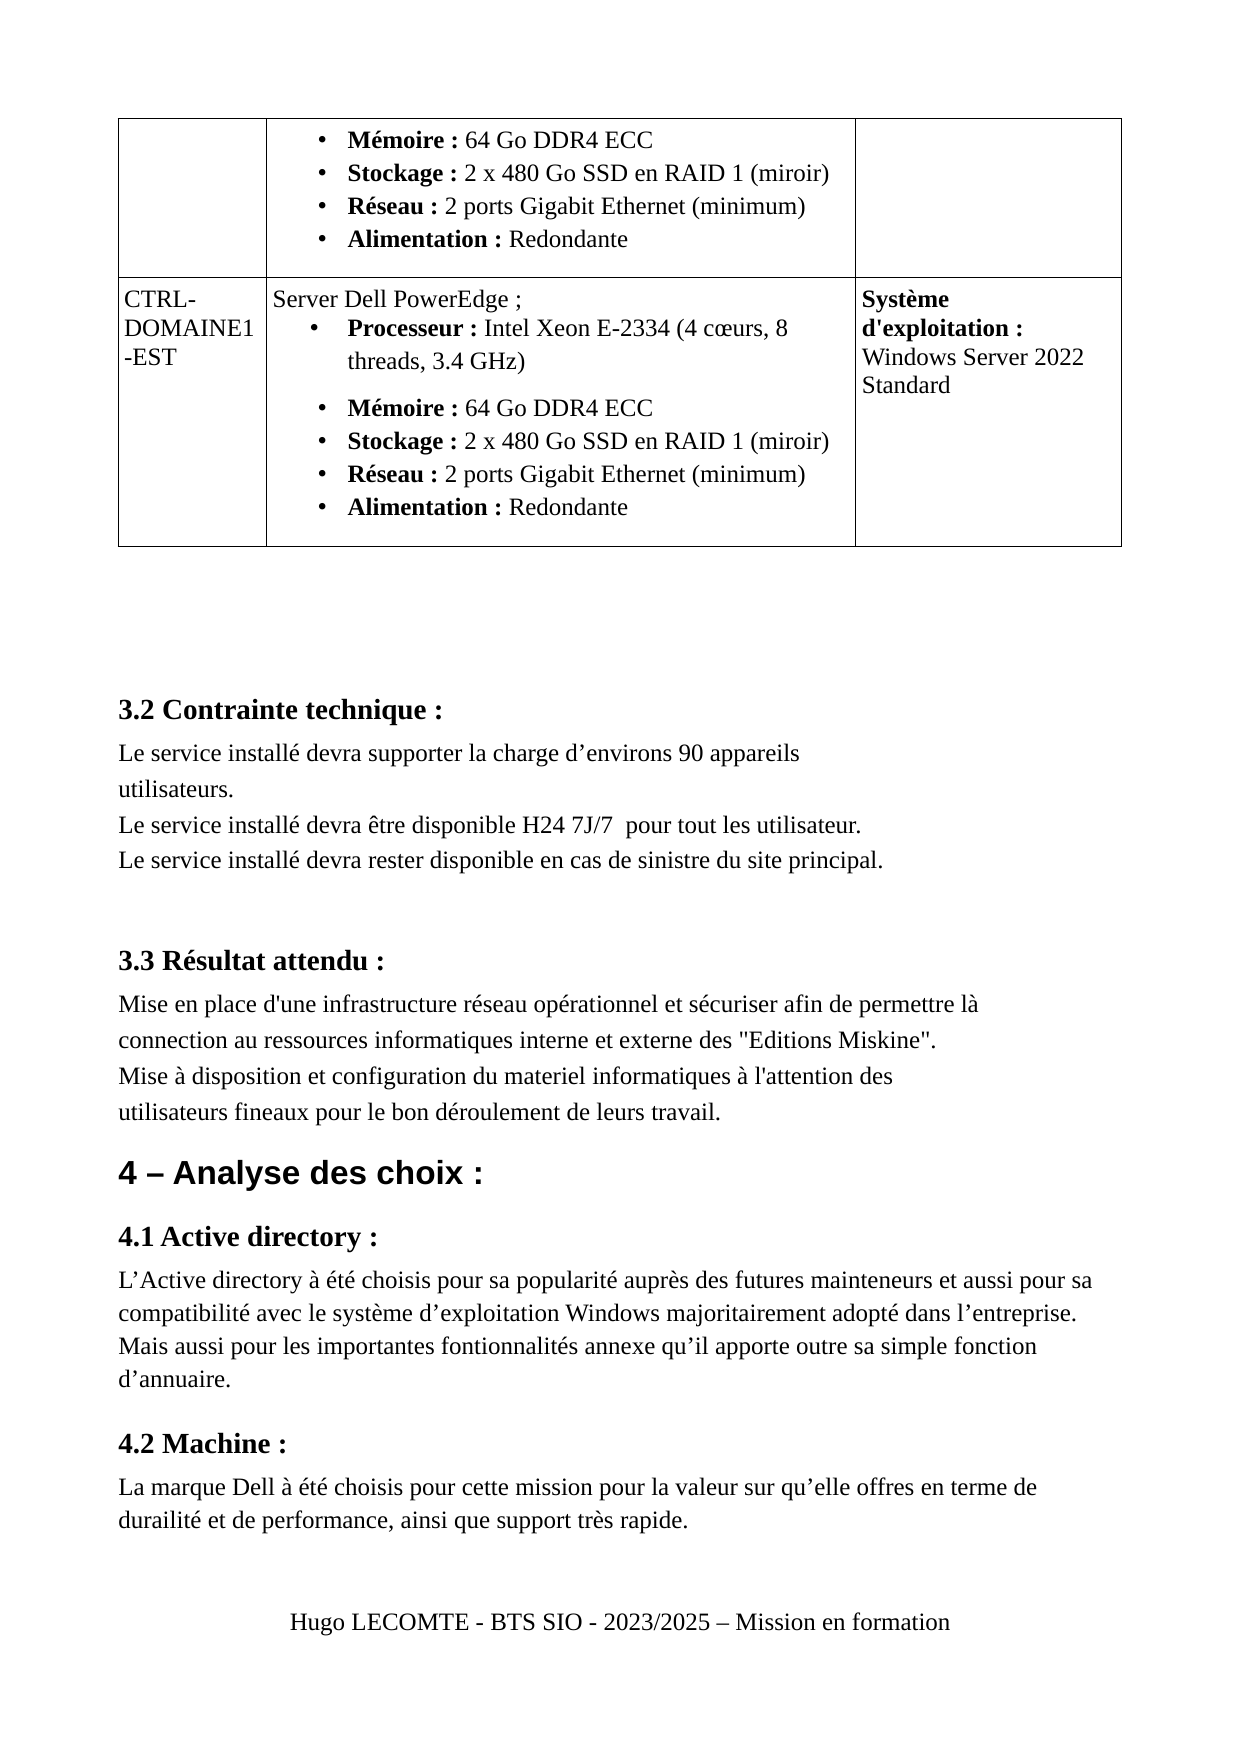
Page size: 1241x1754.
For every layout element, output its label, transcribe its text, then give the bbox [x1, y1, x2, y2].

subtitle 3.3 Résultat attendu : [118, 943, 1122, 977]
table_cell Système d'exploitation : Windows Server 2022 Standard [856, 278, 1121, 546]
subtitle 4 – Analyse des choix : [118, 1153, 1122, 1192]
table_cell CTRL-DOMAINE1-EST [119, 278, 266, 546]
text utilisateurs fineaux pour le bon déroulement de leurs travail. [118, 1097, 1122, 1126]
table_cell Server Dell PowerEdge ; Processeur : Intel Xeon E-2334 (4 cœurs, 8 threads, 3.4 GHz) Mémoire : 64 Go DDR4 ECC Stockage : 2 x 480 Go SSD en RAID 1 (miroir) Réseau : 2 ports Gigabit Ethernet (minimum) Alimentation : Redondante [267, 119, 855, 277]
subtitle 4.2 Machine : [118, 1426, 1122, 1460]
table_cell [119, 119, 266, 277]
text La marque Dell à été choisis pour cette mission pour la valeur sur qu’elle offres en terme de durailité et de performance, ainsi que support très rapide. [118, 1472, 1122, 1534]
text Le service installé devra supporter la charge d’environs 90 appareils [118, 738, 1122, 767]
text L’Active directory à été choisis pour sa popularité auprès des futures mainteneurs et aussi pour sa compatibilité avec le système d’exploitation Windows majoritairement adopté dans l’entreprise. Mais aussi pour les importantes fontionnalités annexe qu’il apporte outre sa simple fonction d’annuaire. [118, 1265, 1122, 1393]
subtitle 3.2 Contrainte technique : [118, 692, 1122, 726]
text Mise à disposition et configuration du materiel informatiques à l'attention des [118, 1061, 1122, 1090]
table_cell [856, 119, 1121, 277]
text Le service installé devra rester disponible en cas de sinistre du site principal. [118, 846, 1122, 874]
text Mise en place d'une infrastructure réseau opérationnel et sécuriser afin de permettre là [118, 989, 1122, 1018]
text connection au ressources informatiques interne et externe des "Editions Miskine". [118, 1025, 1122, 1054]
subtitle 4.1 Active directory : [118, 1219, 1122, 1252]
text utilisateurs. [118, 774, 1122, 803]
table_cell Server Dell PowerEdge ; Processeur : Intel Xeon E-2334 (4 cœurs, 8 threads, 3.4 GHz) Mémoire : 64 Go DDR4 ECC Stockage : 2 x 480 Go SSD en RAID 1 (miroir) Réseau : 2 ports Gigabit Ethernet (minimum) Alimentation : Redondante [267, 278, 855, 546]
text Le service installé devra être disponible H24 7J/7 pour tout les utilisateur. [118, 810, 1122, 839]
